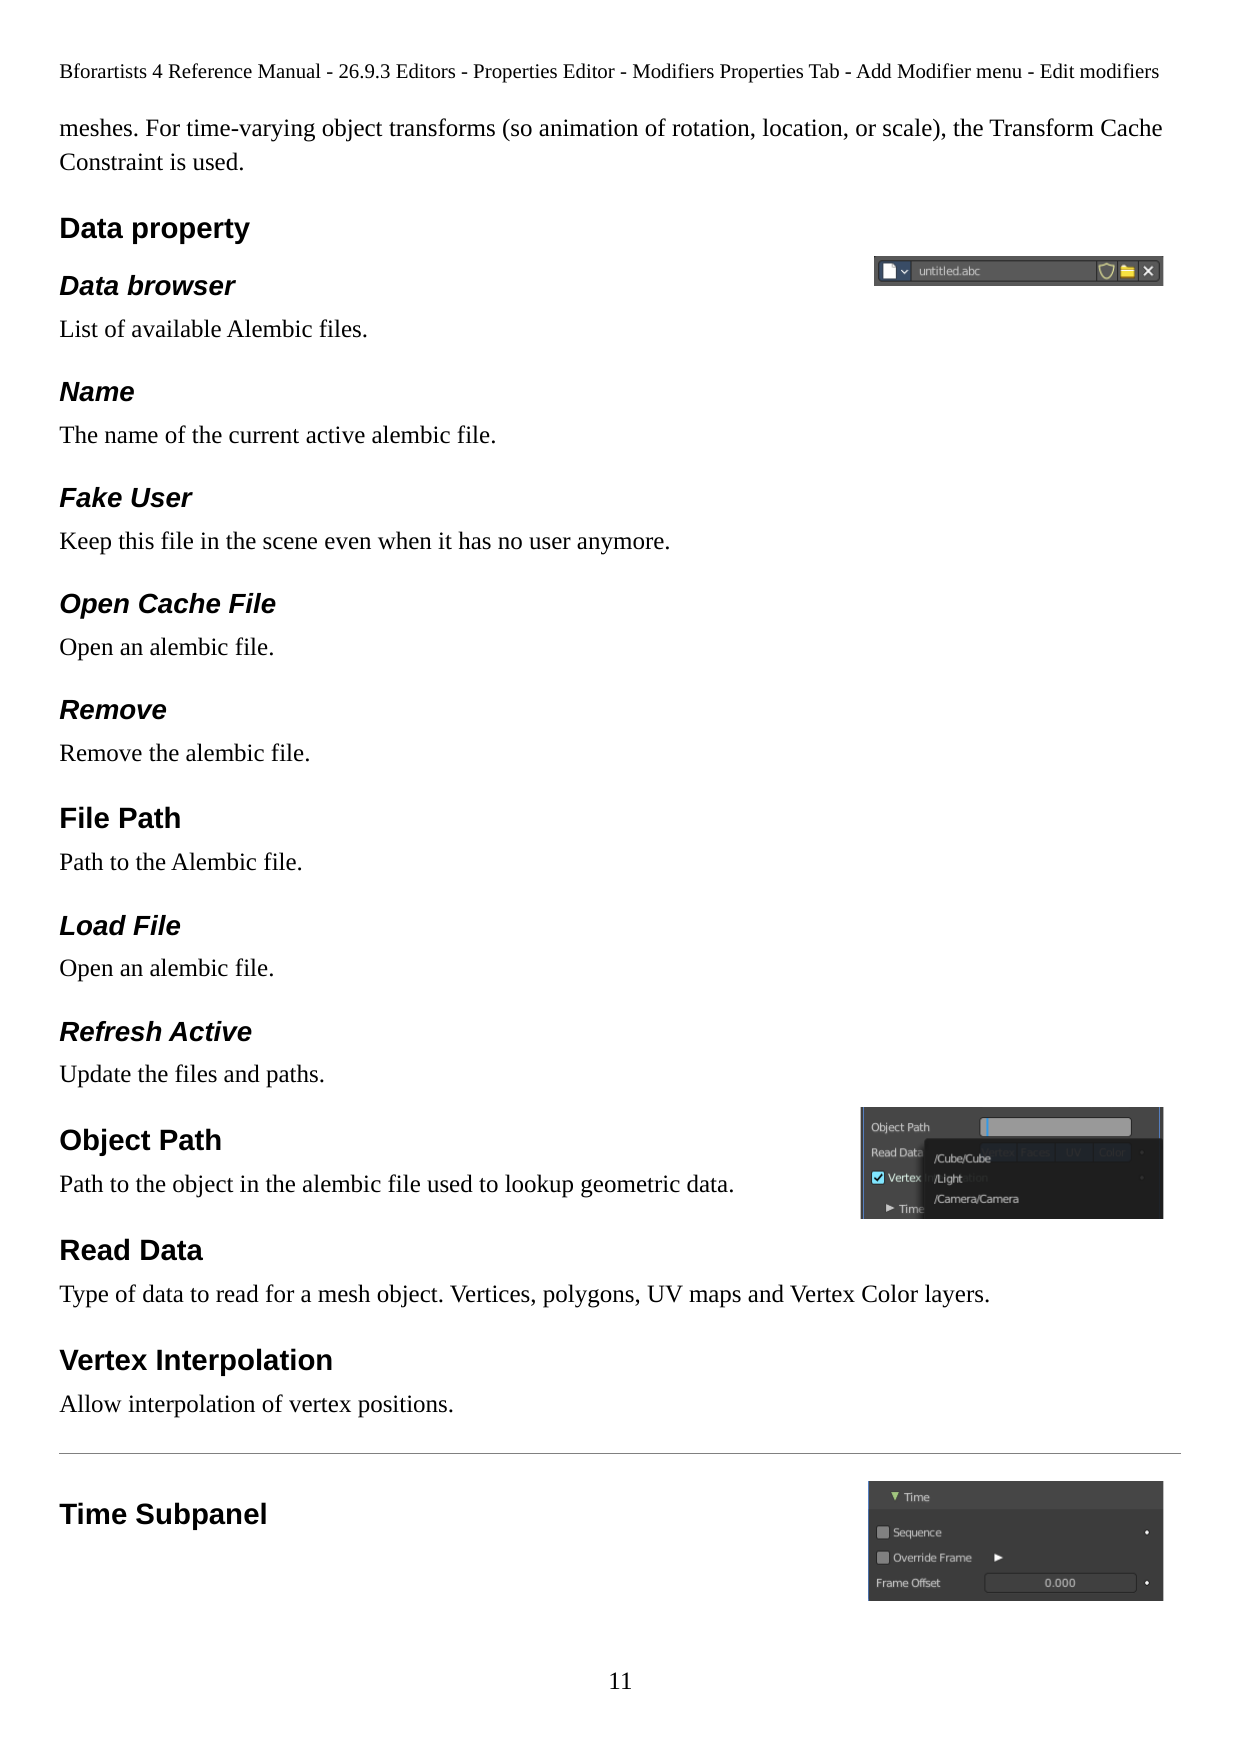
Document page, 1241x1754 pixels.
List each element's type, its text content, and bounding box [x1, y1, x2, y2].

subtitle [1164, 1497, 1181, 1531]
text List of available Alembic files. [59, 314, 1181, 343]
text The name of the current active alembic file. [59, 420, 1181, 448]
subtitle Remove [59, 693, 1181, 725]
subtitle Load File [59, 909, 1181, 941]
text Path to the Alembic file. [59, 847, 1181, 876]
subtitle [1164, 1123, 1181, 1157]
subtitle Data browser [59, 269, 1181, 301]
subtitle Vertex Interpolation [59, 1343, 1181, 1377]
picture [874, 256, 1164, 286]
picture [860, 1107, 1164, 1219]
text Type of data to read for a mesh object. Vertices, polygons, UV maps and Vertex Color layers. [59, 1279, 1181, 1308]
text Update the files and paths. [59, 1059, 1181, 1088]
text Path to the object in the alembic file used to lookup geometric data. [59, 1169, 860, 1198]
subtitle Time Subpanel [59, 1497, 868, 1531]
picture [868, 1481, 1164, 1601]
text Keep this file in the scene even when it has no user anymore. [59, 526, 1181, 554]
subtitle Data property [59, 211, 1181, 244]
subtitle Open Cache File [59, 587, 1181, 619]
subtitle Read Data [59, 1233, 1181, 1267]
subtitle Name [59, 375, 1181, 407]
text Open an alembic file. [59, 953, 1181, 982]
subtitle Fake User [59, 481, 1181, 513]
text Open an alembic file. [59, 632, 1181, 660]
text Remove the alembic file. [59, 738, 1181, 766]
subtitle Object Path [59, 1123, 860, 1157]
subtitle Refresh Active [59, 1015, 1181, 1047]
text meshes. For time-varying object transforms (so animation of rotation, location, or scale), the Transform Cache Constraint is used. [59, 113, 1181, 176]
text Allow interpolation of vertex positions. [59, 1389, 1181, 1418]
subtitle File Path [59, 801, 1181, 835]
